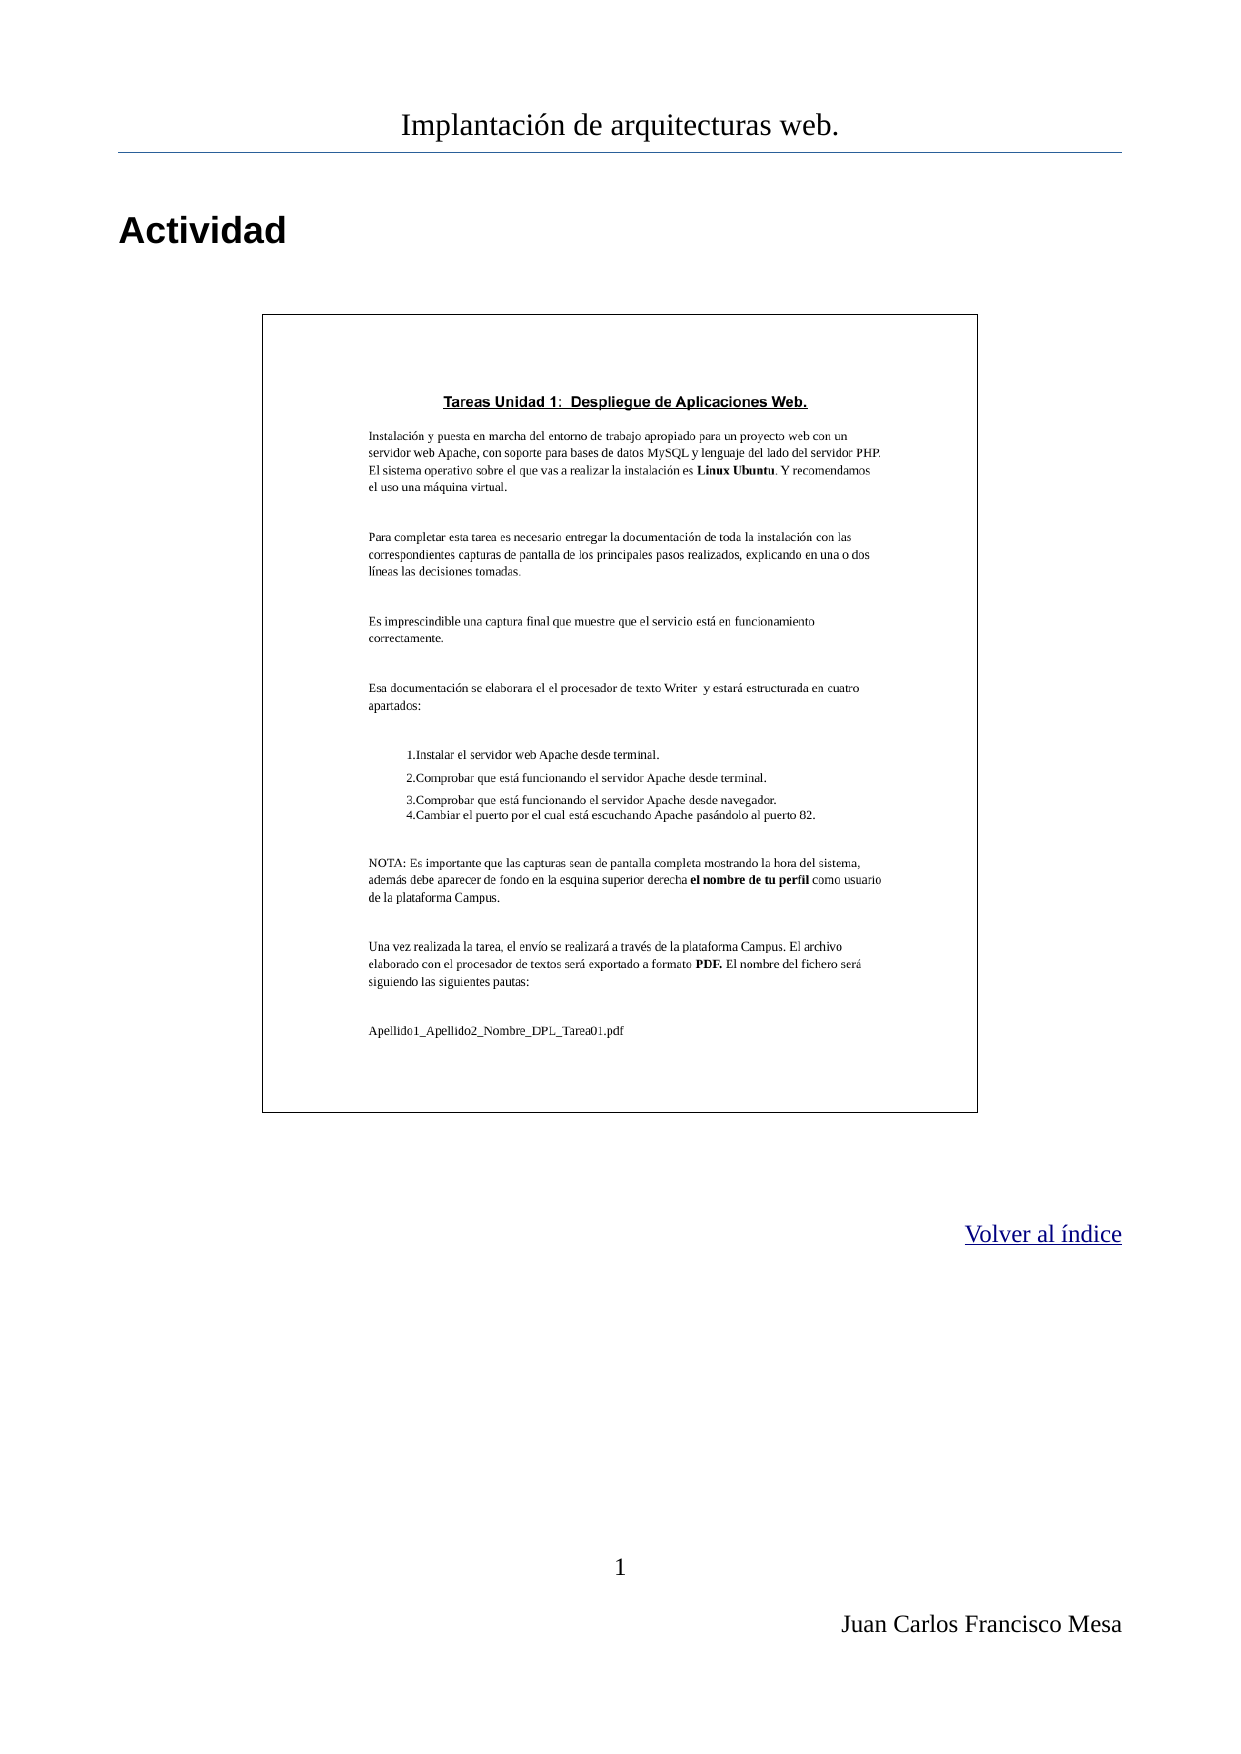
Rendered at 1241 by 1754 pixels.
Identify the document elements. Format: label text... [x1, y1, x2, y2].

text Volver al índice [118, 1219, 1122, 1247]
subtitle Actividad [118, 208, 1122, 251]
picture [322, 374, 918, 1053]
